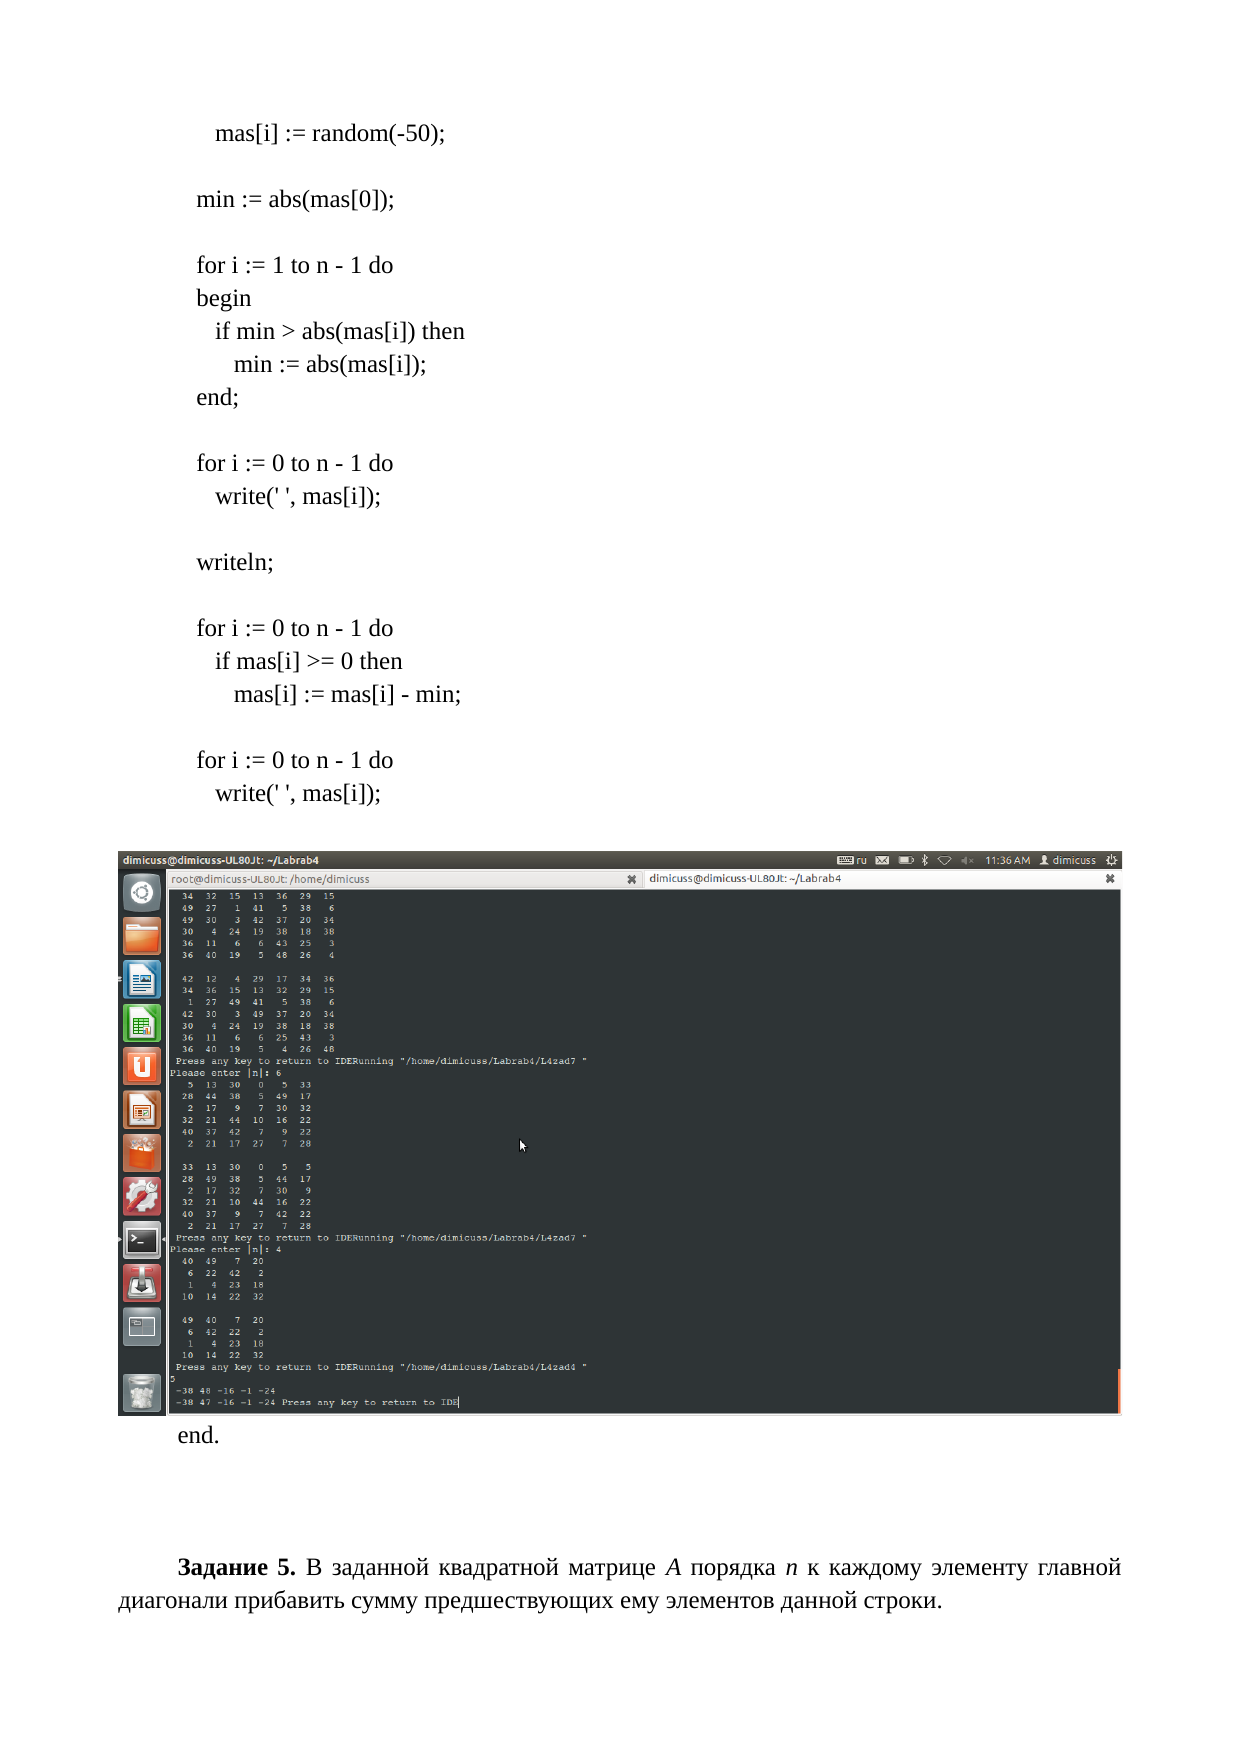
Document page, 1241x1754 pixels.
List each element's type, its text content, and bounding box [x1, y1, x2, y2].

text write(' ', mas[i]); [118, 778, 1122, 807]
text for i := 0 to n - 1 do [118, 448, 1122, 477]
text write(' ', mas[i]); [118, 481, 1122, 510]
text Задание 5. В заданной квадратной матрице А порядка n к каждому элементу главной диагонали прибавить сумму предшествующих ему элементов данной строки. [118, 1552, 1122, 1614]
text mas[i] := random(-50); [118, 118, 1122, 147]
text mas[i] := mas[i] - min; [118, 679, 1122, 708]
text if min > abs(mas[i]) then [118, 316, 1122, 345]
text end; [118, 382, 1122, 411]
text if mas[i] >= 0 then [118, 646, 1122, 675]
text min := abs(mas[0]); [118, 184, 1122, 213]
text begin [118, 283, 1122, 312]
text writeln; [118, 547, 1122, 576]
text for i := 0 to n - 1 do [118, 613, 1122, 642]
text for i := 1 to n - 1 do [118, 250, 1122, 279]
text min := abs(mas[i]); [118, 349, 1122, 378]
picture [118, 851, 1123, 1416]
text end. [118, 1416, 1122, 1449]
text [118, 844, 1122, 851]
text for i := 0 to n - 1 do [118, 746, 1122, 774]
